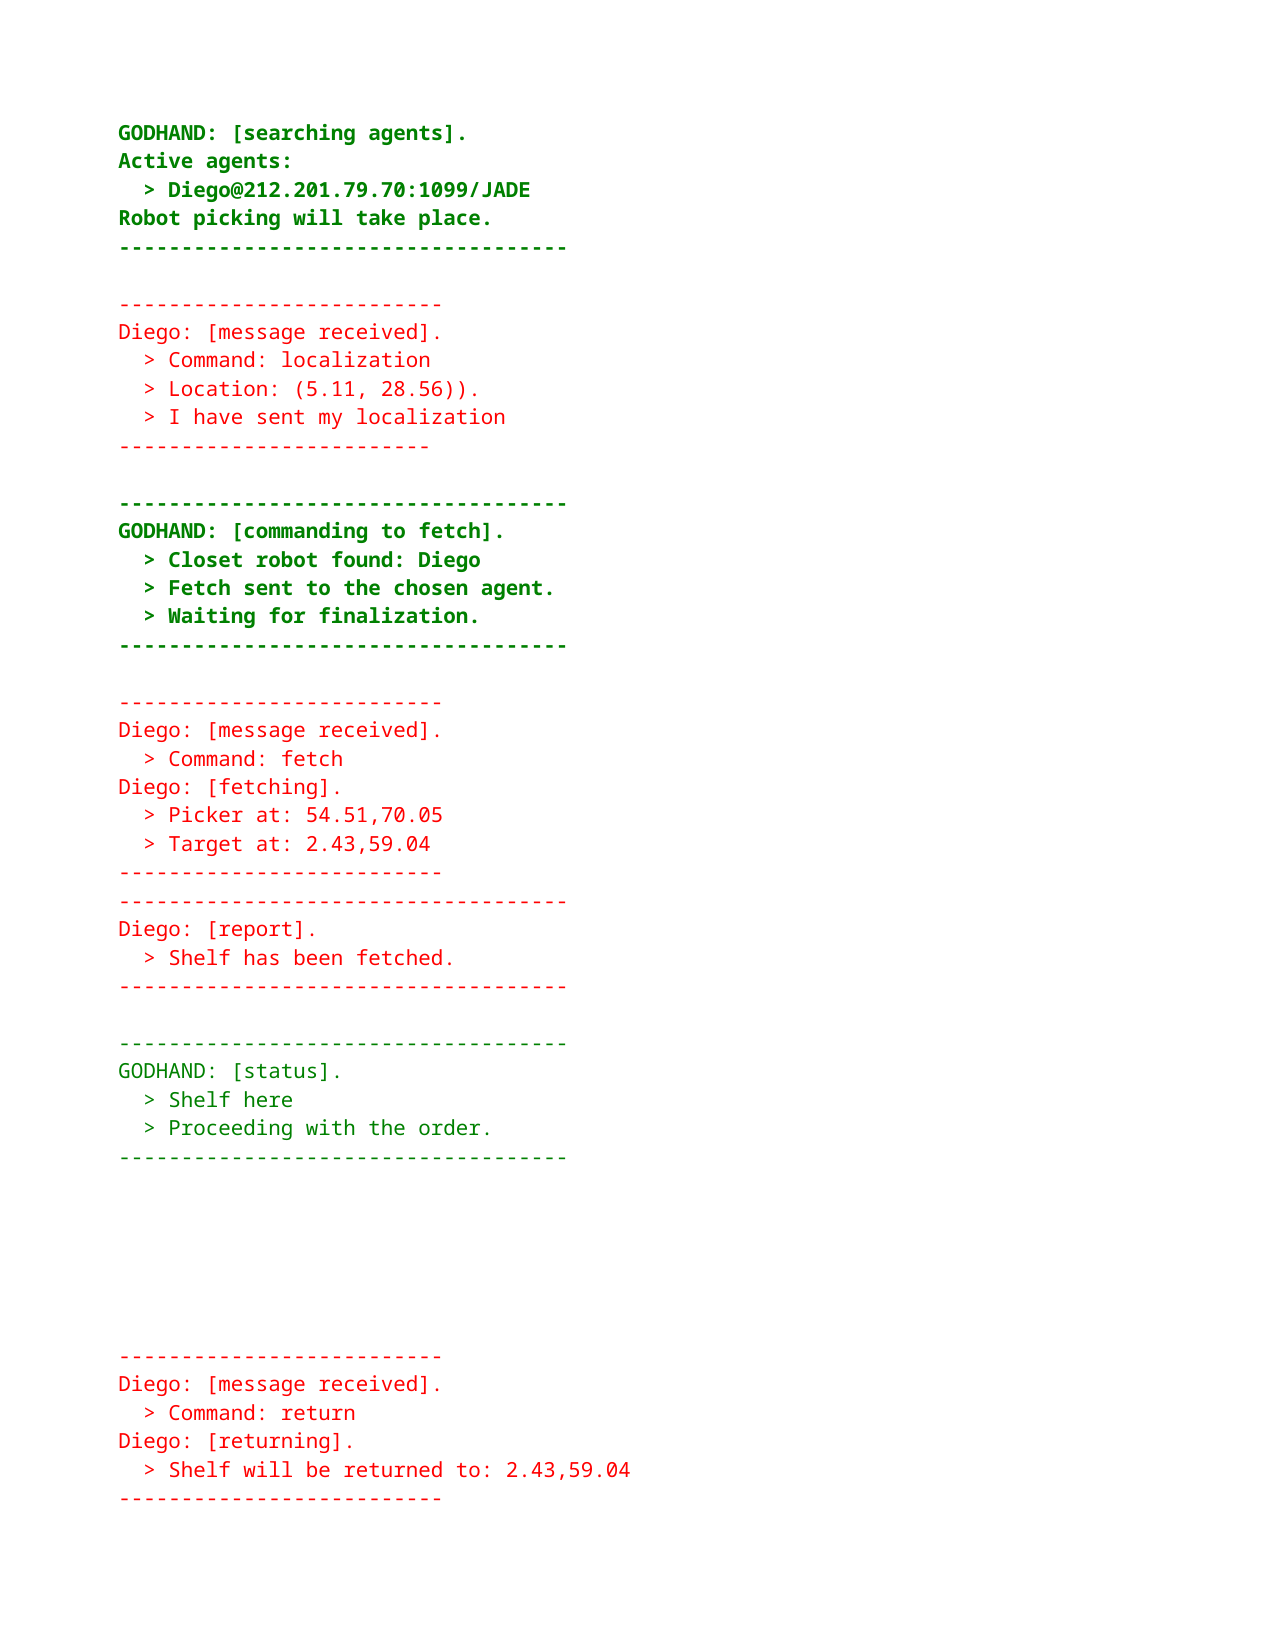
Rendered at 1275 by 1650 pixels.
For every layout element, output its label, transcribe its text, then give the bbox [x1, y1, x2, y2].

text > Picker at: 54.51,70.05 [118, 801, 1157, 829]
text Diego: [message received]. [118, 317, 1157, 346]
text ------------------------------------ [118, 886, 1157, 914]
text -------------------------- [118, 289, 1157, 317]
text > Shelf here [118, 1085, 1157, 1113]
text > Fetch sent to the chosen agent. [118, 573, 1157, 602]
text ------------------------------------ [118, 1142, 1157, 1170]
text > Command: localization [118, 346, 1157, 374]
text Diego: [message received]. [118, 715, 1157, 744]
text > Diego@212.201.79.70:1099/JADE [118, 175, 1157, 203]
text > Command: return [118, 1398, 1157, 1426]
text ------------------------------------ [118, 630, 1157, 658]
text ------------------------------------ [118, 1028, 1157, 1057]
text Diego: [report]. [118, 914, 1157, 943]
text > Closet robot found: Diego [118, 545, 1157, 573]
text Diego: [returning]. [118, 1426, 1157, 1455]
text > Shelf will be returned to: 2.43,59.04 [118, 1455, 1157, 1483]
text > Waiting for finalization. [118, 602, 1157, 630]
text > I have sent my localization [118, 402, 1157, 431]
text Diego: [fetching]. [118, 772, 1157, 801]
text ------------------------------------ [118, 232, 1157, 260]
text -------------------------- [118, 687, 1157, 715]
text Active agents: [118, 147, 1157, 175]
text > Command: fetch [118, 744, 1157, 772]
text Diego: [message received]. [118, 1369, 1157, 1398]
text ------------------------------------ [118, 488, 1157, 516]
text GODHAND: [status]. [118, 1057, 1157, 1085]
text ------------------------- [118, 431, 1157, 459]
text ------------------------------------ [118, 971, 1157, 1000]
text GODHAND: [commanding to fetch]. [118, 516, 1157, 545]
text Robot picking will take place. [118, 203, 1157, 232]
text > Location: (5.11, 28.56)). [118, 374, 1157, 402]
text GODHAND: [searching agents]. [118, 118, 1157, 147]
text > Proceeding with the order. [118, 1113, 1157, 1142]
text -------------------------- [118, 1341, 1157, 1369]
text > Shelf has been fetched. [118, 943, 1157, 971]
text > Target at: 2.43,59.04 [118, 829, 1157, 857]
text -------------------------- [118, 1483, 1157, 1512]
text -------------------------- [118, 857, 1157, 886]
